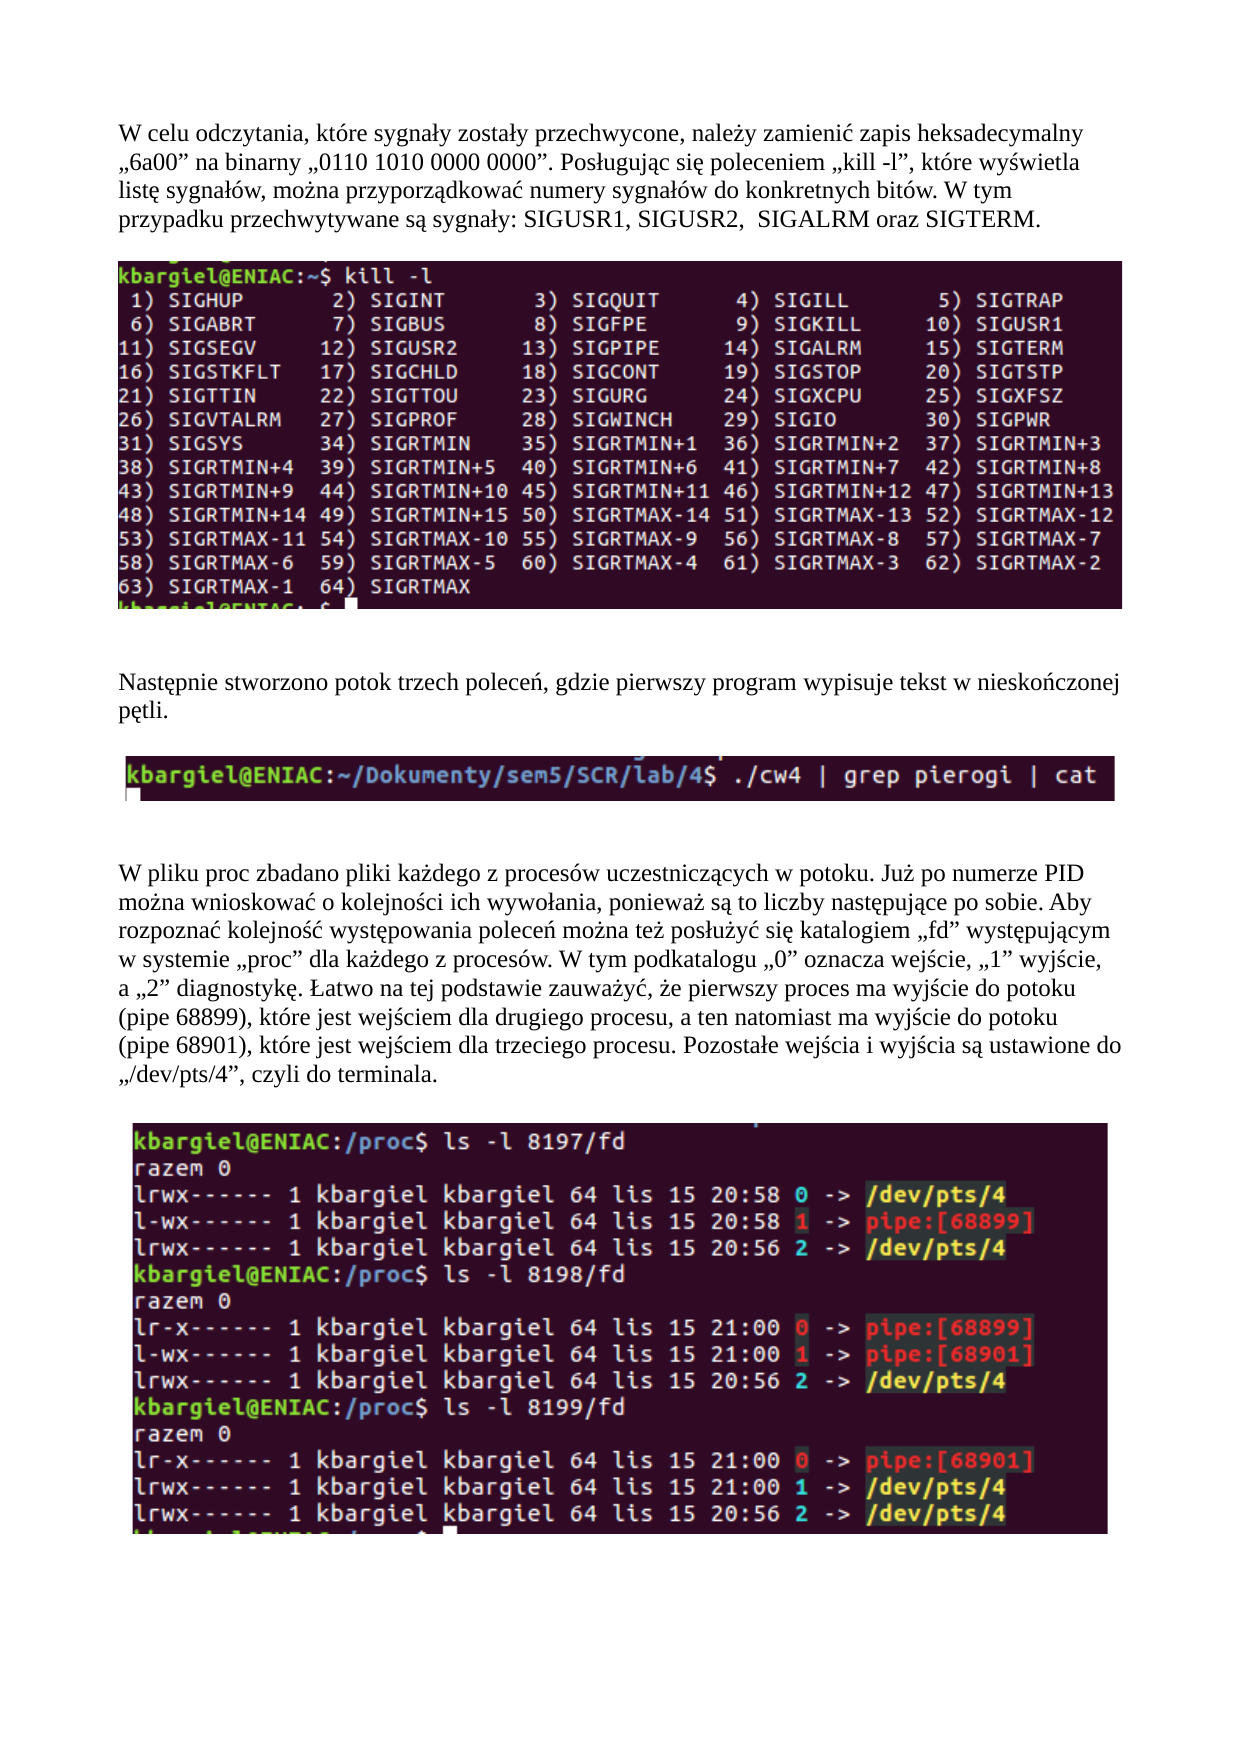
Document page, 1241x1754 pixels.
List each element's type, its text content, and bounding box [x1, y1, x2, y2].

picture [125, 756, 1115, 801]
text W pliku proc zbadano pliki każdego z procesów uczestniczących w potoku. Już po numerze PID można wnioskować o kolejności ich wywołania, ponieważ są to liczby następujące po sobie. Aby rozpoznać kolejność występowania poleceń można też posłużyć się katalogiem „fd” występującym w systemie „proc” dla każdego z procesów. W tym podkatalogu „0” oznacza wejście, „1” wyjście, [118, 858, 1122, 973]
text W celu odczytania, które sygnały zostały przechwycone, należy zamienić zapis heksadecymalny „6a00” na binarny „0110 1010 0000 0000”. Posługując się poleceniem „kill -l”, które wyświetla listę sygnałów, można przyporządkować numery sygnałów do konkretnych bitów. W tym przypadku przechwytywane są sygnały: SIGUSR1, SIGUSR2, SIGALRM oraz SIGTERM. [118, 118, 1122, 233]
text (pipe 68901), które jest wejściem dla trzeciego procesu. Pozostałe wejścia i wyjścia są ustawione do „/dev/pts/4”, czyli do terminala. [118, 1031, 1122, 1088]
picture [132, 1123, 1108, 1534]
text Następnie stworzono potok trzech poleceń, gdzie pierwszy program wypisuje tekst w nieskończonej [118, 667, 1122, 695]
picture [118, 261, 1123, 609]
text pętli. [118, 695, 1122, 724]
text a „2” diagnostykę. Łatwo na tej podstawie zauważyć, że pierwszy proces ma wyjście do potoku (pipe 68899), które jest wejściem dla drugiego procesu, a ten natomiast ma wyjście do potoku [118, 973, 1122, 1031]
